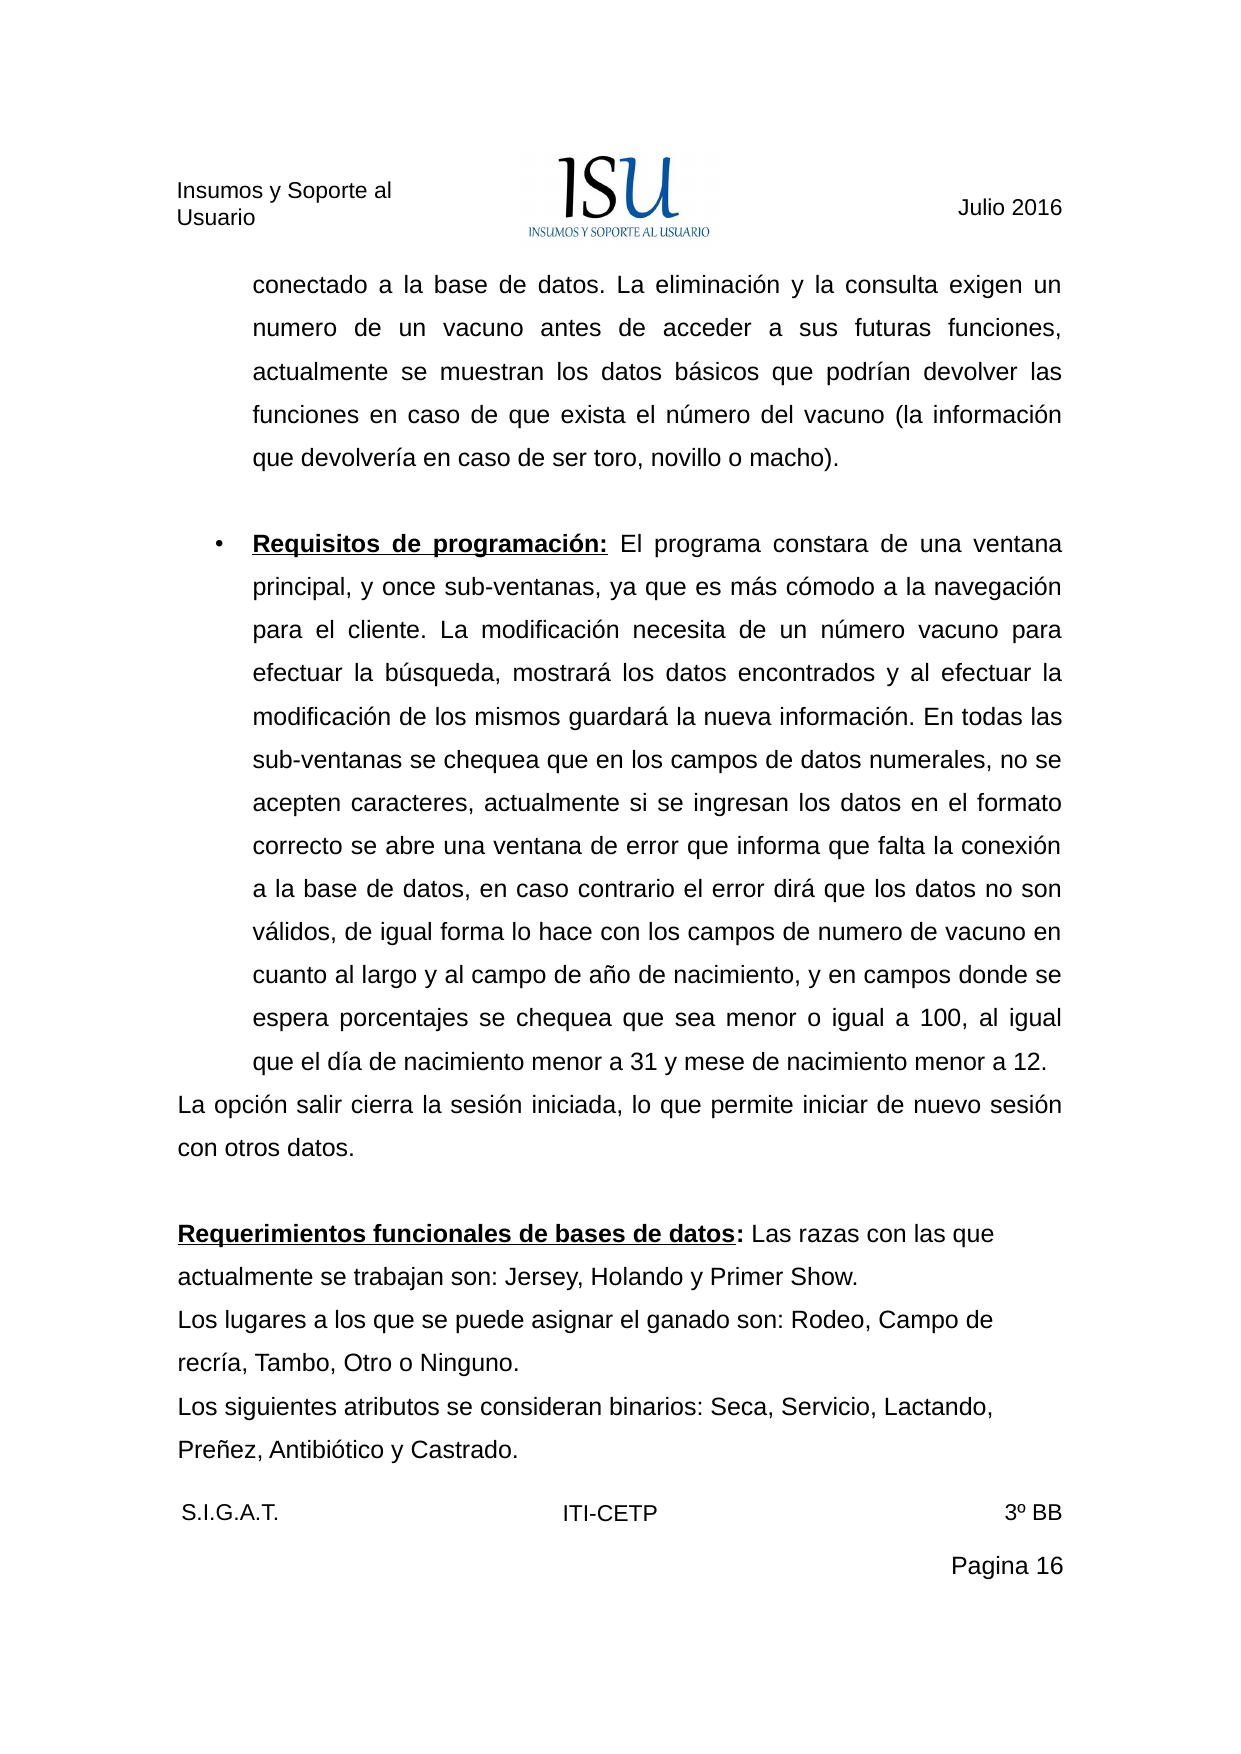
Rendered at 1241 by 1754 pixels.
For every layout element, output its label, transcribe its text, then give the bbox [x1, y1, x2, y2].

text Requerimientos funcionales de bases de datos: Las razas con las que actualmente se trabajan son: Jersey, Holando y Primer Show. [177, 1219, 1063, 1291]
text Los siguientes atributos se consideran binarios: Seca, Servicio, Lactando, Preñez, Antibiótico y Castrado. [177, 1392, 1063, 1463]
text Los lugares a los que se puede asignar el ganado son: Rodeo, Campo de recría, Tambo, Otro o Ninguno. [177, 1305, 1063, 1377]
list Requisitos de programación: El programa constara de una ventana principal, y once sub-ventanas, ya que es más cómodo a la navegación para el cliente. La modificación necesita de un número vacuno para efectuar la búsqueda, mostrará los datos encontrados y al efectuar la modificación de los mismos guardará la nueva información. En todas las sub-ventanas se chequea que en los campos de datos numerales, no se acepten caracteres, actualmente si se ingresan los datos en el formato correcto se abre una ventana de error que informa que falta la conexión a la base de datos, en caso contrario el error dirá que los datos no son válidos, de igual forma lo hace con los campos de numero de vacuno en cuanto al largo y al campo de año de nacimiento, y en campos donde se espera porcentajes se chequea que sea menor o igual a 100, al igual que el día de nacimiento menor a 31 y mese de nacimiento menor a 12. [215, 529, 1063, 1075]
picture [517, 138, 723, 252]
text La opción salir cierra la sesión iniciada, lo que permite iniciar de nuevo sesión con otros datos. [177, 1090, 1063, 1162]
list conectado a la base de datos. La eliminación y la consulta exigen un numero de un vacuno antes de acceder a sus futuras funciones, actualmente se muestran los datos básicos que podrían devolver las funciones en caso de que exista el número del vacuno (la información que devolvería en caso de ser toro, novillo o macho). [215, 270, 1063, 471]
